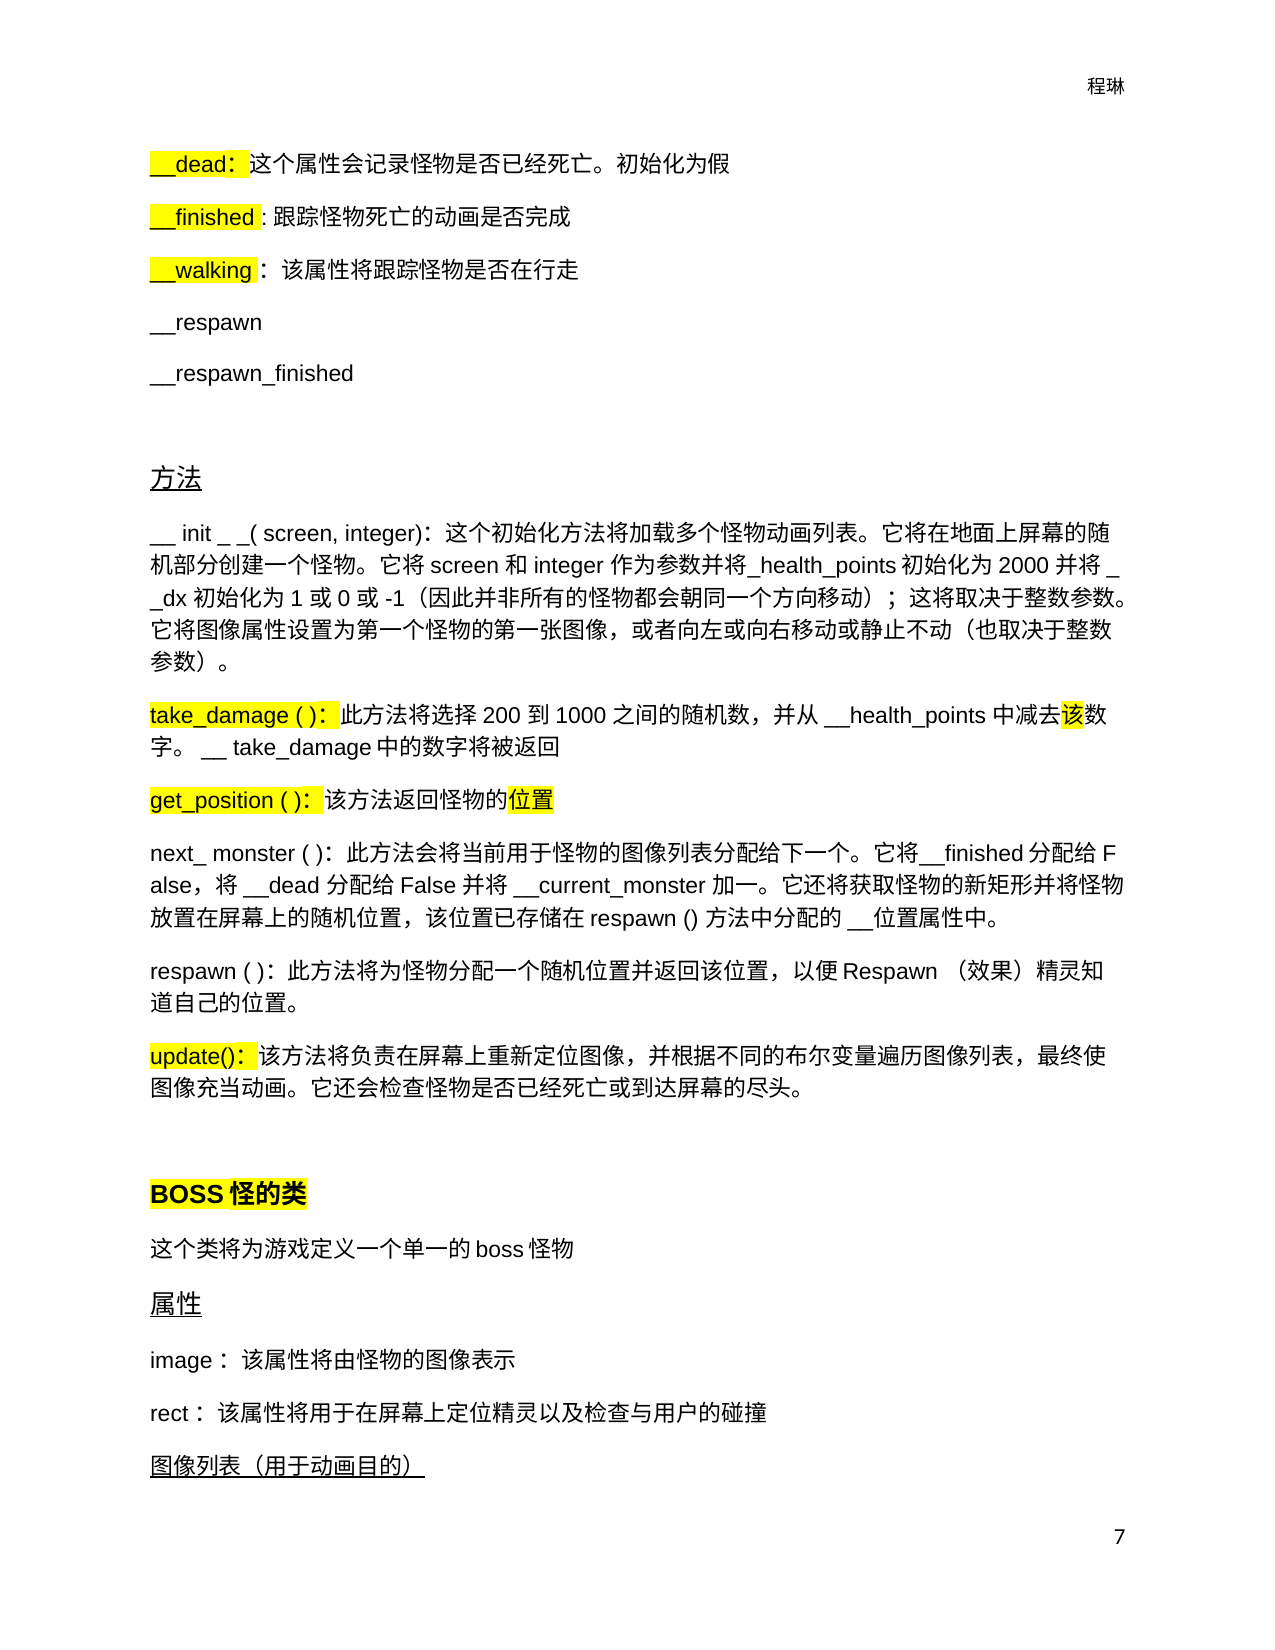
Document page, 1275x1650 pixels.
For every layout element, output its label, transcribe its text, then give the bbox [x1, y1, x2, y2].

text __dead：这个属性会记录怪物是否已经死亡。初始化为假 [150, 150, 1125, 178]
text get_position ( )：该方法返回怪物的位置 [150, 786, 1125, 814]
text BOSS怪的类 [150, 1178, 1125, 1210]
text 方法 [150, 462, 1125, 494]
text update()：该方法将负责在屏幕上重新定位图像，并根据不同的布尔变量遍历图像列表，最终使图像充当动画。它还会检查怪物是否已经死亡或到达屏幕的尽头。 [150, 1042, 1125, 1102]
text __respawn [150, 309, 1125, 335]
text __finished : 跟踪怪物死亡的动画是否完成 [150, 203, 1125, 231]
text rect ：该属性将用于在屏幕上定位精灵以及检查与用户的碰撞 [150, 1399, 1125, 1427]
text next_ monster ( )：此方法会将当前用于怪物的图像列表分配给下一个。它将__finished分配给 False，将 __dead 分配给 False 并将 __current_monster 加一。它还将获取怪物的新矩形并将怪物放置在屏幕上的随机位置，该位置已存储在respawn () 方法中分配的 __位置属性中。 [150, 839, 1125, 932]
text 属性 [150, 1289, 1125, 1320]
text 图像列表（用于动画目的） [150, 1452, 1125, 1480]
text respawn ( )：此方法将为怪物分配一个随机位置并返回该位置，以便Respawn （效果）精灵知道自己的位置。 [150, 957, 1125, 1017]
text __respawn_finished [150, 360, 1125, 386]
text image ：该属性将由怪物的图像表示 [150, 1346, 1125, 1374]
text __walking ：该属性将跟踪怪物是否在行走 [150, 256, 1125, 284]
text __ init _ _( screen, integer)：这个初始化方法将加载多个怪物动画列表。它将在地面上屏幕的随机部分创建一个怪物。它将 screen 和 integer 作为参数并将_health_points初始化为 2000 并将 __dx 初始化为 1 或 0 或 -1（因此并非所有的怪物都会朝同一个方向移动）；这将取决于整数参数。它将图像属性设置为第一个怪物的第一张图像，或者向左或向右移动或静止不动（也取决于整数参数）。 [150, 519, 1125, 676]
text take_damage ( )：此方法将选择 200 到 1000 之间的随机数，并从 __health_points 中减去该数字。 __ take_damage中的数字将被返回 [150, 701, 1125, 761]
text 这个类将为游戏定义一个单一的boss怪物 [150, 1236, 1125, 1264]
